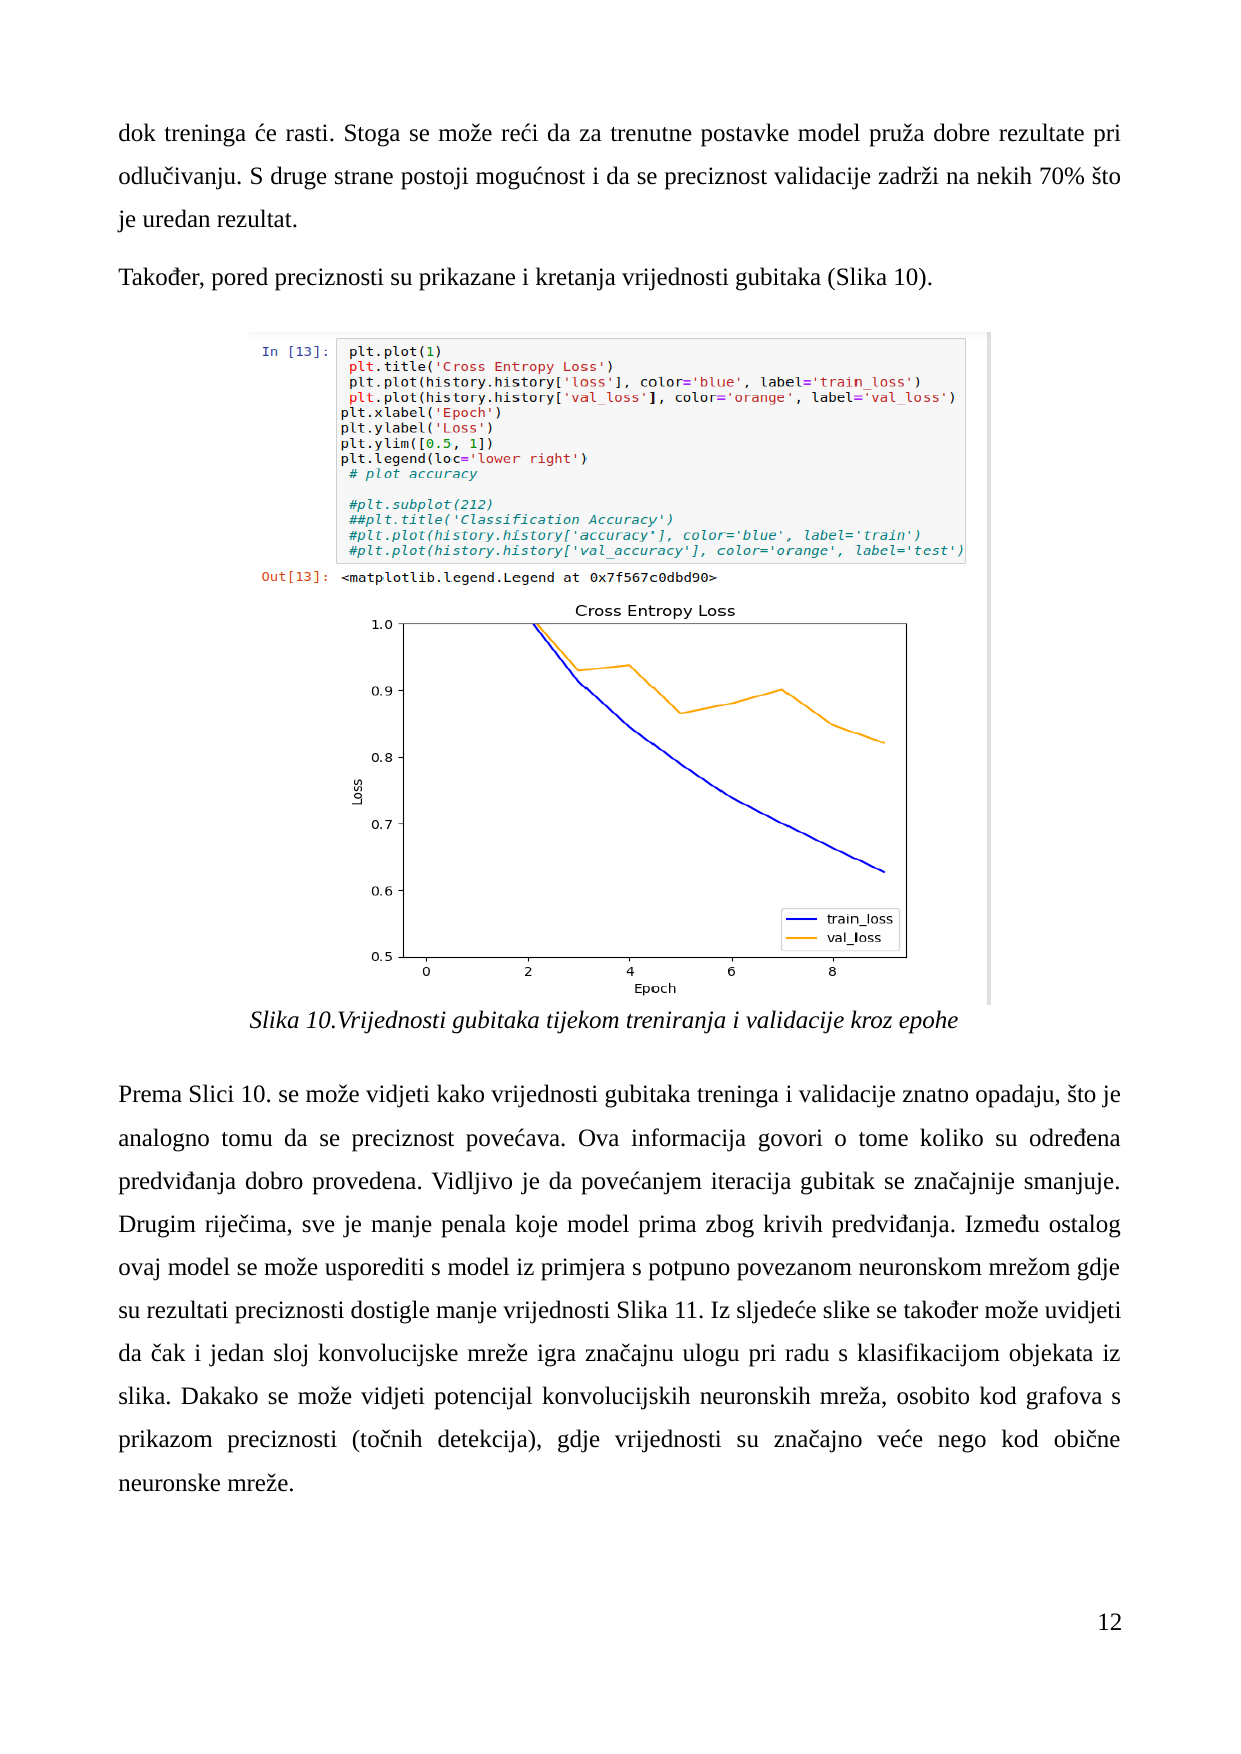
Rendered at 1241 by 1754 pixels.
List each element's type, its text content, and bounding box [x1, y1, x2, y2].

picture [249, 332, 991, 1005]
text dok treninga će rasti. Stoga se može reći da za trenutne postavke model pruža dobre rezultate pri odlučivanju. S druge strane postoji mogućnost i da se preciznost validacije zadrži na nekih 70% što je uredan rezultat. [118, 118, 1122, 233]
text Prema Slici 10. se može vidjeti kako vrijednosti gubitaka treninga i validacije znatno opadaju, što je analogno tomu da se preciznost povećava. Ova informacija govori o tome koliko su određena predviđanja dobro provedena. Vidljivo je da povećanjem iteracija gubitak se značajnije smanjuje. Drugim riječima, sve je manje penala koje model prima zbog krivih predviđanja. Između ostalog ovaj model se može usporediti s model iz primjera s potpuno povezanom neuronskom mrežom gdje su rezultati preciznosti dostigle manje vrijednosti Slika 11. Iz sljedeće slike se također može uvidjeti da čak i jedan sloj konvolucijske mreže igra značajnu ulogu pri radu s klasifikacijom objekata iz slika. Dakako se može vidjeti potencijal konvolucijskih neuronskih mreža, osobito kod grafova s prikazom preciznosti (točnih detekcija), gdje vrijednosti su značajno veće nego kod obične neuronske mreže. [118, 1079, 1122, 1496]
text Također, pored preciznosti su prikazane i kretanja vrijednosti gubitaka (Slika 10). [118, 262, 1122, 291]
text Slika 10.Vrijednosti gubitaka tijekom treniranja i validacije kroz epohe [249, 1005, 991, 1033]
